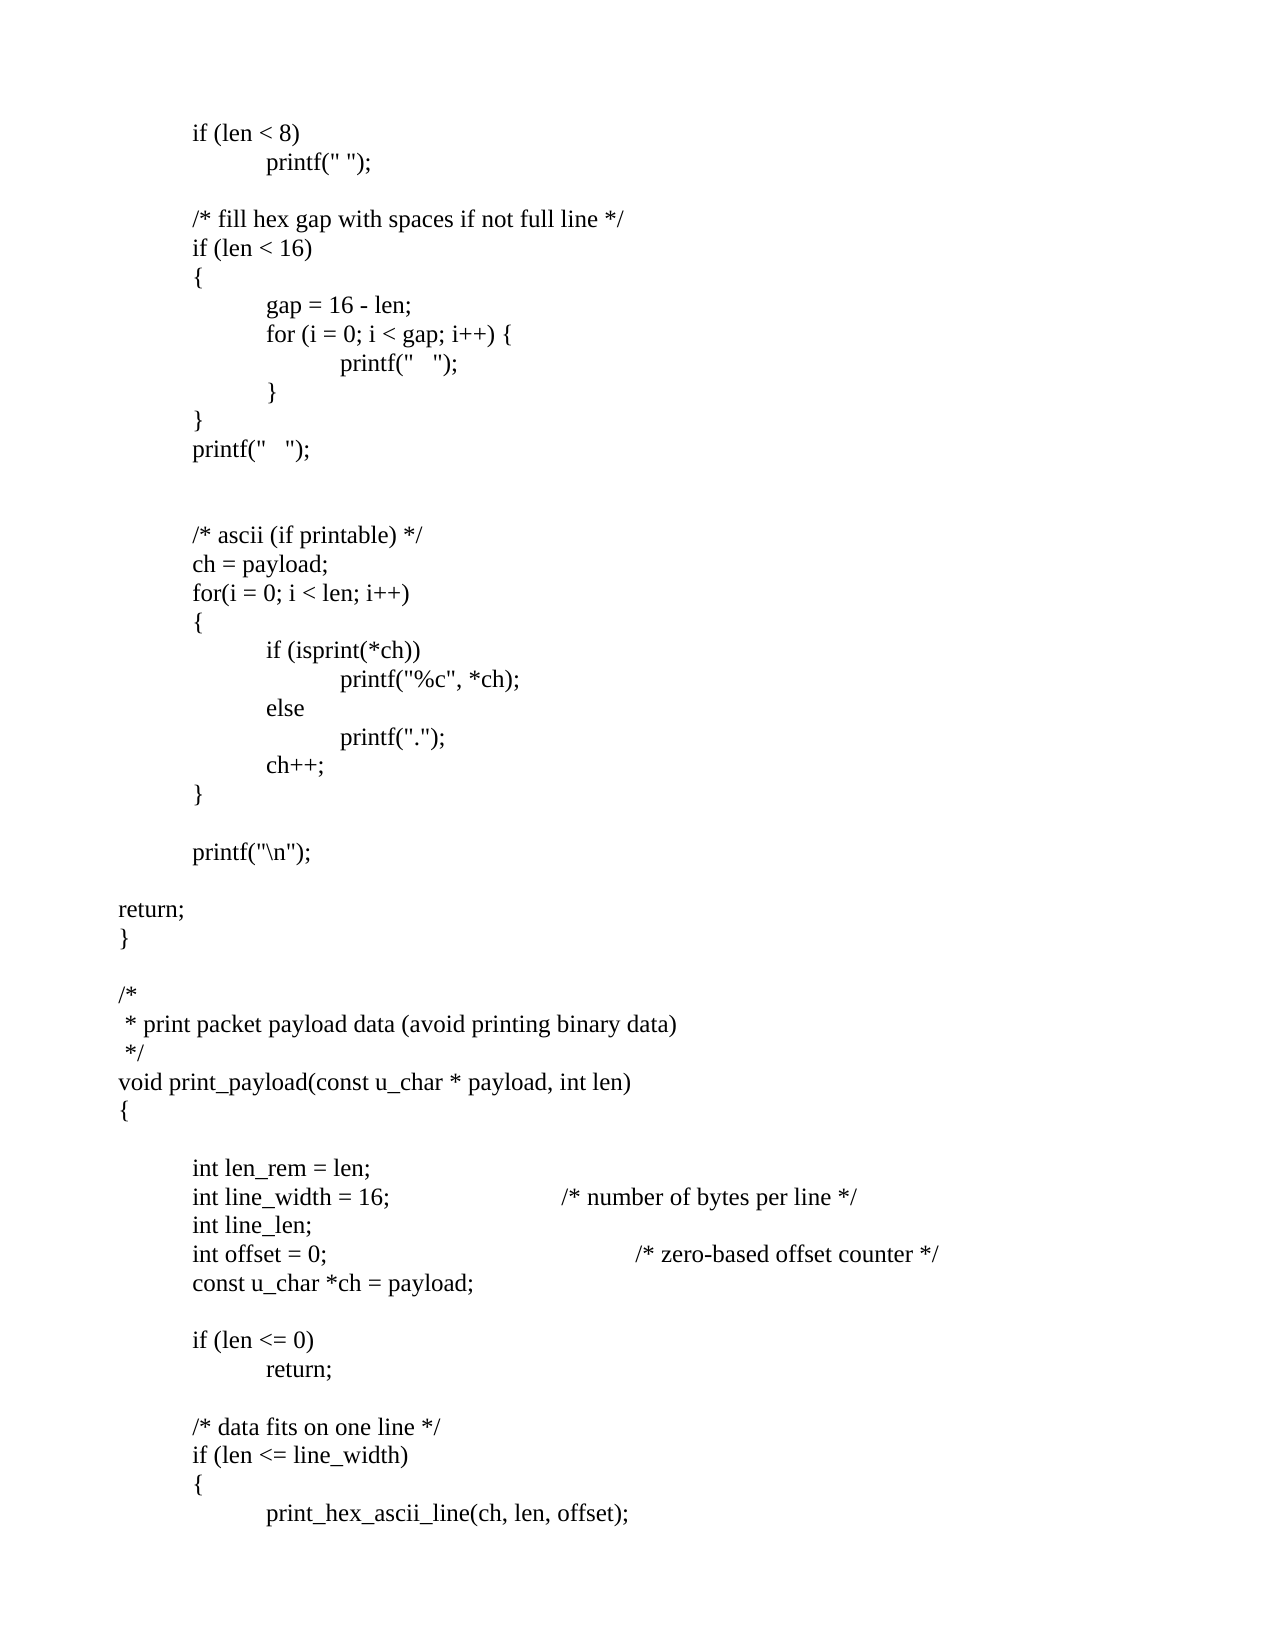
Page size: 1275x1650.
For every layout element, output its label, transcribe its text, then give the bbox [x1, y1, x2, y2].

text void print_payload(const u_char * payload, int len) [118, 1067, 1157, 1096]
text printf("\n"); [118, 837, 1157, 866]
text printf(" "); [118, 348, 1157, 377]
text /* ascii (if printable) */ [118, 521, 1157, 549]
text int len_rem = len; [118, 1153, 1157, 1182]
text ch++; [118, 751, 1157, 779]
text if (len < 8) [118, 118, 1157, 147]
text int line_len; [118, 1211, 1157, 1239]
text ch = payload; [118, 549, 1157, 578]
text * print packet payload data (avoid printing binary data) [118, 1009, 1157, 1038]
text printf("%c", *ch); [118, 664, 1157, 693]
text return; [118, 1354, 1157, 1383]
text if (len <= line_width) [118, 1441, 1157, 1469]
text print_hex_ascii_line(ch, len, offset); [118, 1498, 1157, 1527]
text { [118, 1469, 1157, 1498]
text if (isprint(*ch)) [118, 636, 1157, 664]
text */ [118, 1038, 1157, 1067]
text return; [118, 894, 1157, 923]
text const u_char *ch = payload; [118, 1268, 1157, 1297]
text int offset = 0; /* zero-based offset counter */ [118, 1239, 1157, 1268]
text int line_width = 16; /* number of bytes per line */ [118, 1182, 1157, 1211]
text for(i = 0; i < len; i++) [118, 578, 1157, 607]
text /* fill hex gap with spaces if not full line */ [118, 204, 1157, 233]
text { [118, 607, 1157, 636]
text } [118, 923, 1157, 952]
text /* data fits on one line */ [118, 1412, 1157, 1441]
text printf(" "); [118, 434, 1157, 463]
text printf("."); [118, 722, 1157, 751]
text /* [118, 981, 1157, 1009]
text else [118, 693, 1157, 722]
text if (len <= 0) [118, 1326, 1157, 1354]
text if (len < 16) [118, 233, 1157, 262]
text { [118, 1096, 1157, 1124]
text } [118, 406, 1157, 434]
text for (i = 0; i < gap; i++) { [118, 319, 1157, 348]
text } [118, 377, 1157, 406]
text gap = 16 - len; [118, 291, 1157, 319]
text } [118, 779, 1157, 808]
text printf(" "); [118, 147, 1157, 176]
text { [118, 262, 1157, 291]
